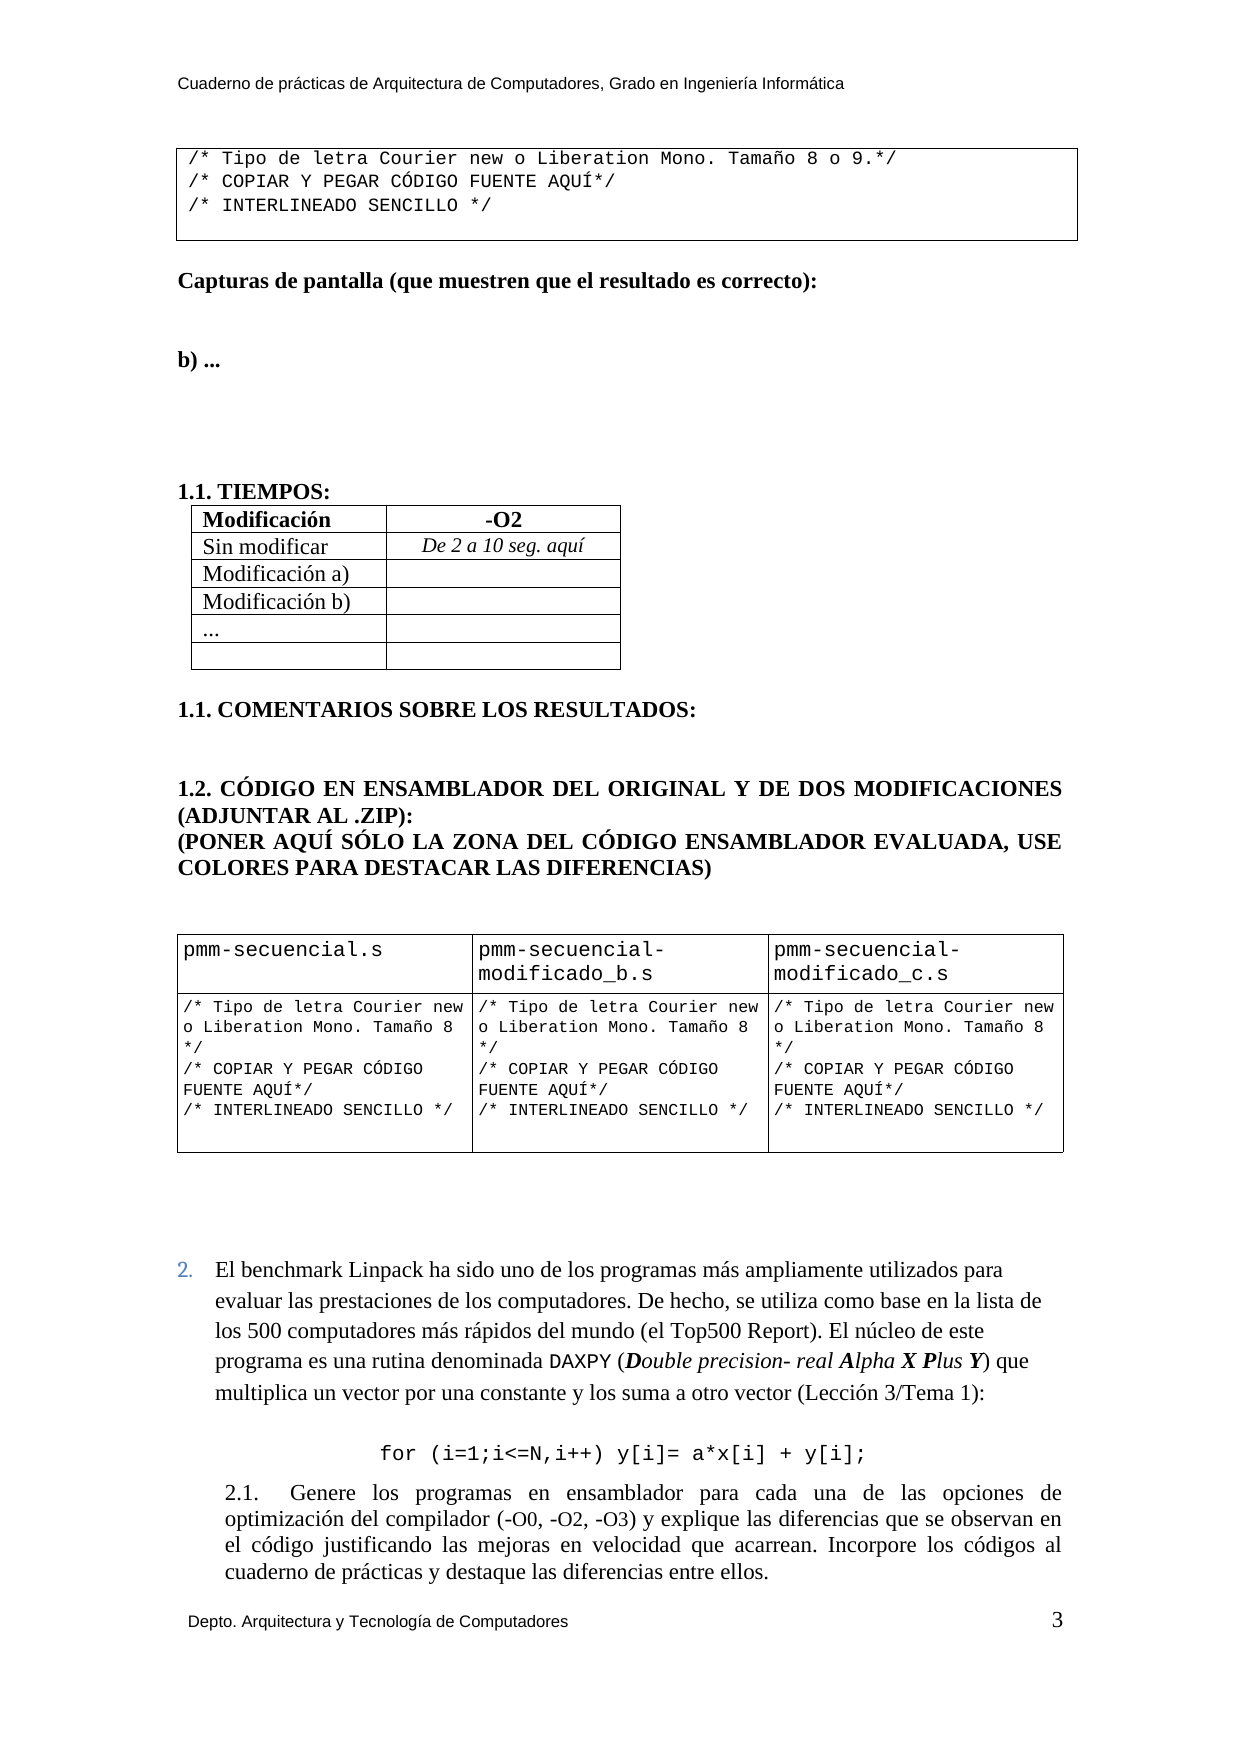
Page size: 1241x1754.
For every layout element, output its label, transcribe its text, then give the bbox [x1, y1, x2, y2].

table_cell [387, 560, 620, 587]
list Genere los programas en ensamblador para cada una de las opciones de optimización del compilador (-O0, -O2, -O3) y explique las diferencias que se observan en el código justificando las mejoras en velocidad que acarrean. Incorpore los códigos al cuaderno de prácticas y destaque las diferencias entre ellos. [224, 1479, 1063, 1584]
table_header /* Tipo de letra Courier new o Liberation Mono. Tamaño 8 o 9.*/ /* COPIAR Y PEGAR CÓDIGO FUENTE AQUÍ*/ /* INTERLINEADO SENCILLO */ [177, 149, 1077, 240]
table_cell /* Tipo de letra Courier new o Liberation Mono. Tamaño 8 */ /* COPIAR Y PEGAR CÓDIGO FUENTE AQUÍ*/ /* INTERLINEADO SENCILLO */ [178, 994, 472, 1152]
text Capturas de pantalla (que muestren que el resultado es correcto): [177, 267, 1063, 294]
table_cell /* Tipo de letra Courier new o Liberation Mono. Tamaño 8 */ /* COPIAR Y PEGAR CÓDIGO FUENTE AQUÍ*/ /* INTERLINEADO SENCILLO */ [769, 994, 1063, 1152]
table_header pmm-secuencial-modificado_b.s [473, 935, 768, 992]
table_header pmm-secuencial.s [178, 935, 472, 992]
table_header pmm-secuencial-modificado_c.s [769, 935, 1063, 992]
table_cell Modificación b) [192, 588, 386, 614]
list for (i=1;i<=N,i++) y[i]= a*x[i] + y[i]; [183, 1442, 1063, 1466]
table_cell [192, 643, 386, 669]
table_cell Modificación a) [192, 560, 386, 587]
table_header -O2 [387, 506, 620, 532]
text (PONER AQUÍ SÓLO LA ZONA DEL CÓDIGO ENSAMBLADOR EVALUADA, USE COLORES PARA DESTACAR LAS DIFERENCIAS) [177, 828, 1063, 881]
text 1.1. COMENTARIOS SOBRE LOS RESULTADOS: [177, 696, 1063, 723]
list El benchmark Linpack ha sido uno de los programas más ampliamente utilizados para evaluar las prestaciones de los computadores. De hecho, se utiliza como base en la lista de los 500 computadores más rápidos del mundo (el Top500 Report). El núcleo de este programa es una rutina denominada DAXPY (Double precision- real Alpha X Plus Y) que multiplica un vector por una constante y los suma a otro vector (Lección 3/Tema 1): [177, 1256, 1063, 1405]
table_cell [387, 643, 620, 669]
table_cell [387, 615, 620, 642]
text b) ... [177, 346, 1063, 373]
table_cell Sin modificar [192, 533, 386, 559]
text 1.1. TIEMPOS: [177, 478, 1063, 504]
table_cell [387, 588, 620, 614]
table_cell /* Tipo de letra Courier new o Liberation Mono. Tamaño 8 */ /* COPIAR Y PEGAR CÓDIGO FUENTE AQUÍ*/ /* INTERLINEADO SENCILLO */ [473, 994, 768, 1152]
table_cell ... [192, 615, 386, 642]
table_cell De 2 a 10 seg. aquí [387, 533, 620, 559]
text 1.2. CÓDIGO EN ENSAMBLADOR DEL ORIGINAL Y DE DOS MODIFICACIONES (ADJUNTAR AL .ZIP): [177, 775, 1063, 828]
table_header Modificación [192, 506, 386, 532]
